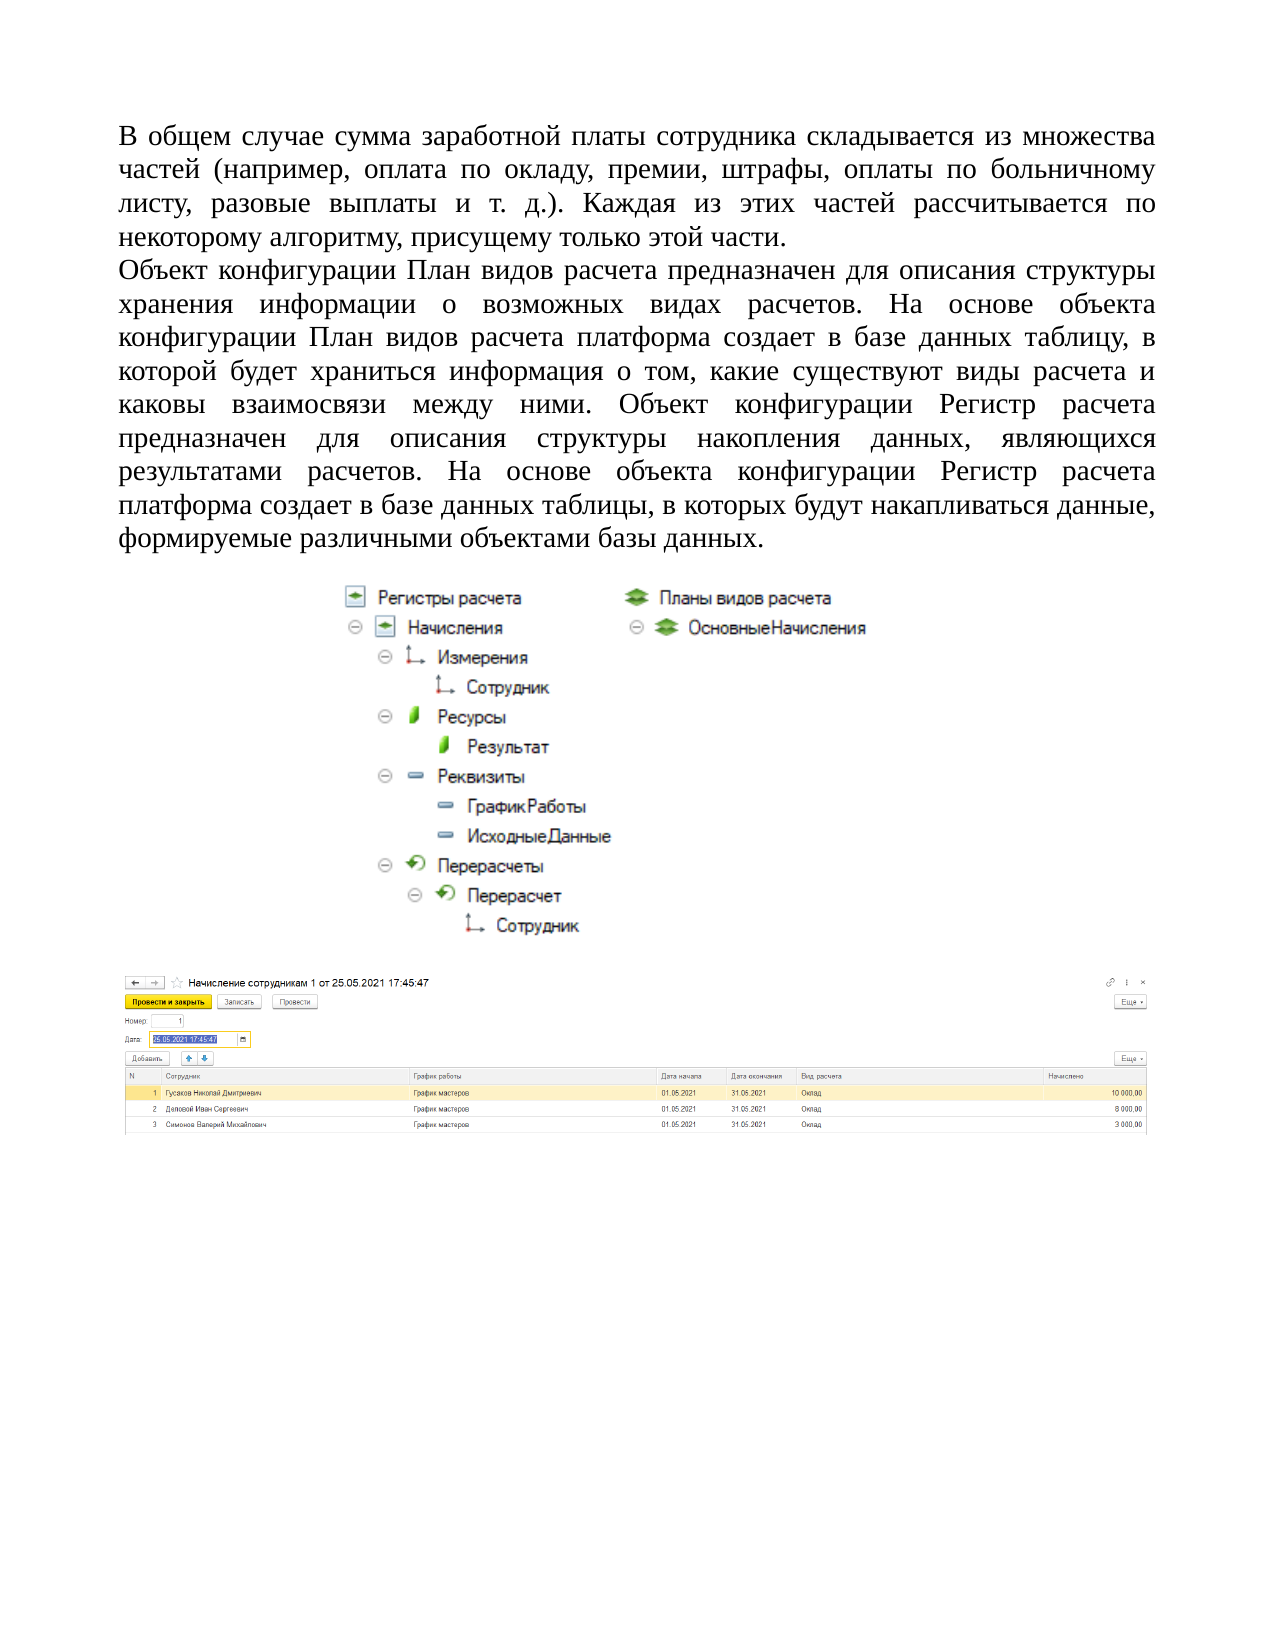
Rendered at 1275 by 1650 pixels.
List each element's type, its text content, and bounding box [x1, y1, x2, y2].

text Объект конфигурации План видов расчета предназначен для описания структуры хранения информации о возможных видах расчетов. На основе объекта конфигурации План видов расчета платформа создает в базе данных таблицу, в которой будет храниться информация о том, какие существуют виды расчета и каковы взаимосвязи между ними. Объект конфигурации Регистр расчета предназначен для описания структуры накопления данных, являющихся результатами расчетов. На основе объекта конфигурации Регистр расчета платформа создает в базе данных таблицы, в которых будут накапливаться данные, формируемые различными объектами базы данных. [118, 252, 1157, 554]
text В общем случае сумма заработной платы сотрудника складывается из множества частей (например, оплата по окладу, премии, штрафы, оплаты по больничному листу, разовые выплаты и т. д.). Каждая из этих частей рассчитывается по некоторому алгоритму, присущему только этой части. [118, 118, 1157, 252]
